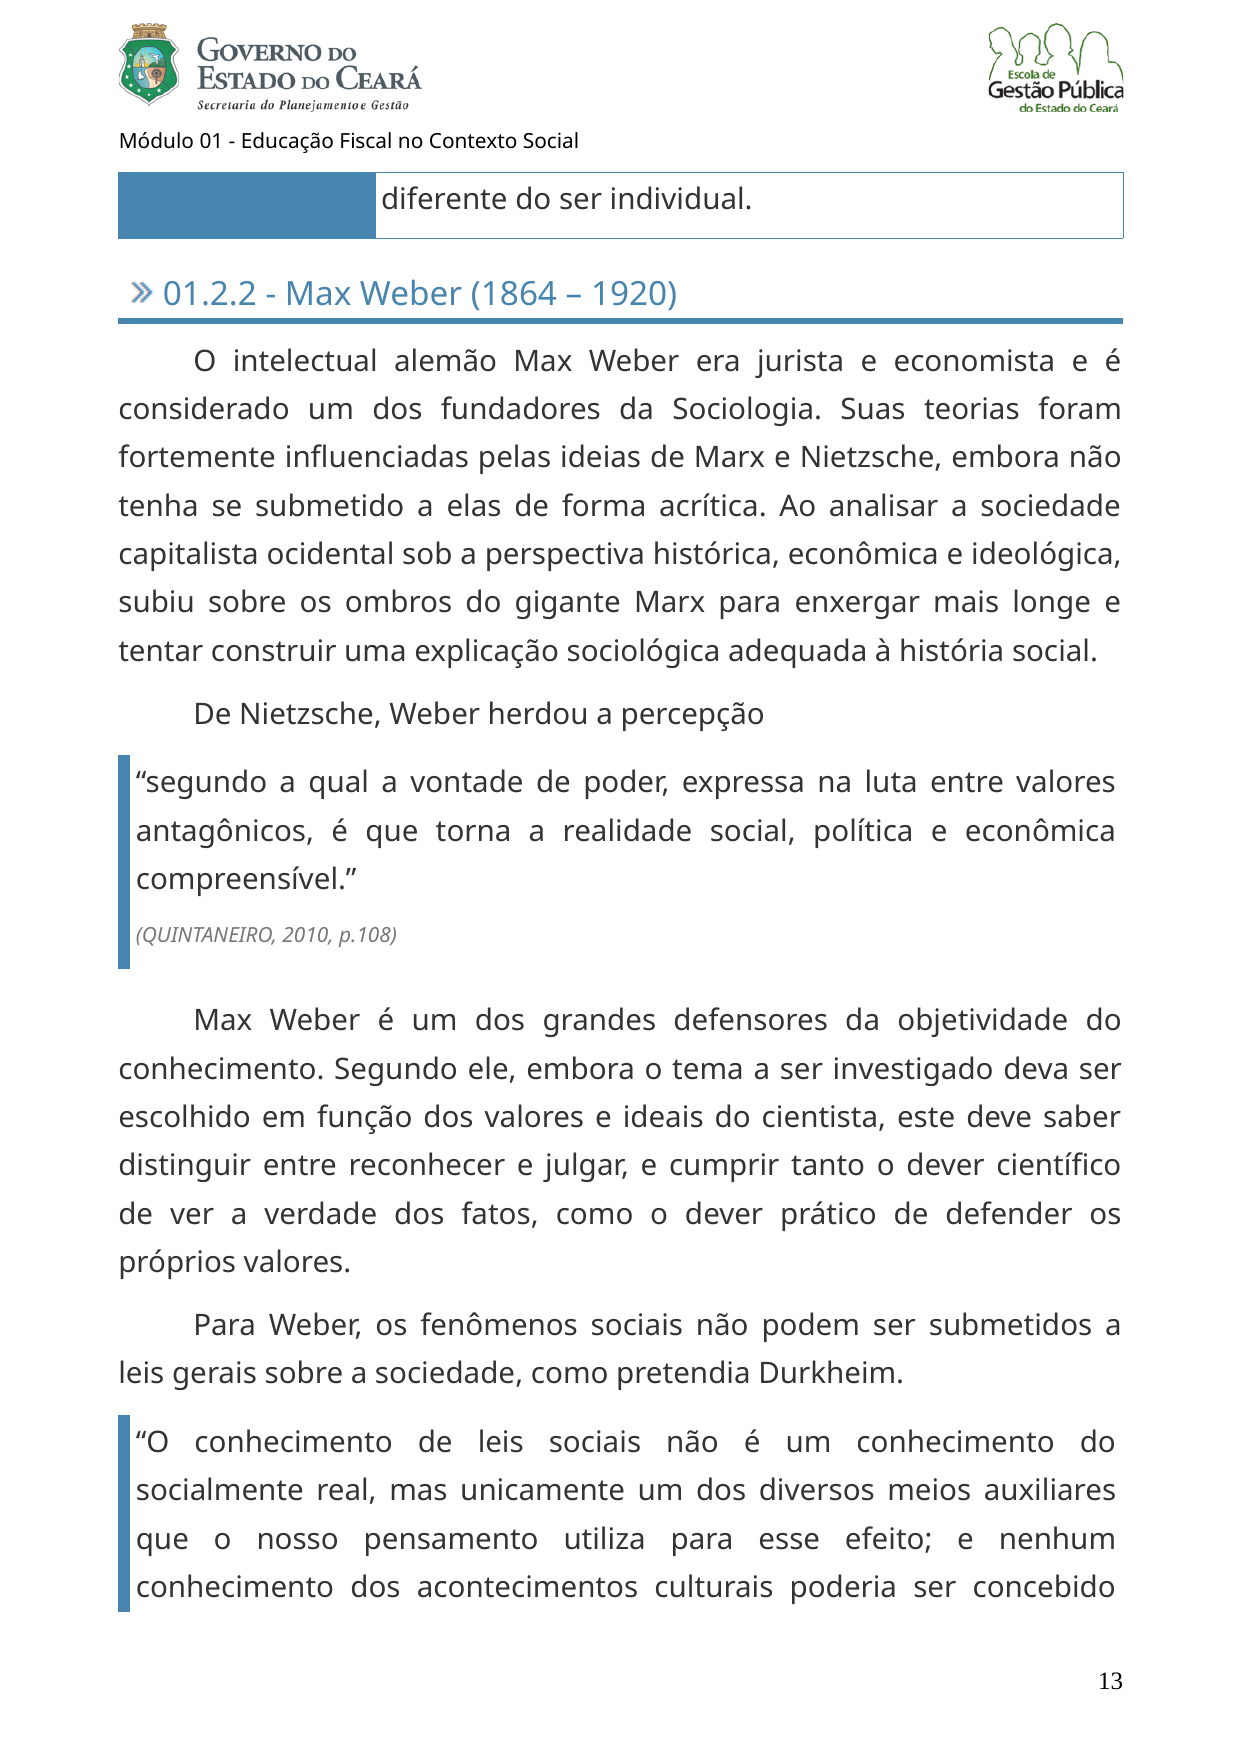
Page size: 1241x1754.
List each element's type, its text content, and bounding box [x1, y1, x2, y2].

text Para Weber, os fenômenos sociais não podem ser submetidos a leis gerais sobre a sociedade, como pretendia Durkheim. [118, 1304, 1123, 1392]
text De Nietzsche, Weber herdou a percepção [118, 692, 1123, 733]
picture [122, 275, 160, 311]
table_header “segundo a qual a vontade de poder, expressa na luta entre valores antagônicos, é que torna a realidade social, política e econômica compreensível.” (QUINTANEIRO, 2010, p.108) [130, 755, 1123, 969]
table_header “O conhecimento de leis sociais não é um conhecimento do socialmente real, mas unicamente um dos diversos meios auxiliares que o nosso pensamento utiliza para esse efeito; e nenhum conhecimento dos acontecimentos culturais poderia ser concebido [130, 1415, 1123, 1612]
table_header [119, 173, 375, 238]
table_header [118, 1415, 130, 1612]
subtitle 01.2.2 - Max Weber (1864 – 1920) [118, 267, 1123, 318]
table_header [118, 755, 130, 969]
text Max Weber é um dos grandes defensores da objetividade do conhecimento. Segundo ele, embora o tema a ser investigado deva ser escolhido em função dos valores e ideais do cientista, este deve saber distinguir entre reconhecer e julgar, e cumprir tanto o dever científico de ver a verdade dos fatos, como o dever prático de defender os próprios valores. [118, 999, 1123, 1281]
picture [118, 23, 1124, 112]
table_header diferente do ser individual. [376, 173, 1123, 238]
text O intelectual alemão Max Weber era jurista e economista e é considerado um dos fundadores da Sociologia. Suas teorias foram fortemente influenciadas pelas ideias de Marx e Nietzsche, embora não tenha se submetido a elas de forma acrítica. Ao analisar a sociedade capitalista ocidental sob a perspectiva histórica, econômica e ideológica, subiu sobre os ombros do gigante Marx para enxergar mais longe e tentar construir uma explicação sociológica adequada à história social. [118, 339, 1123, 669]
